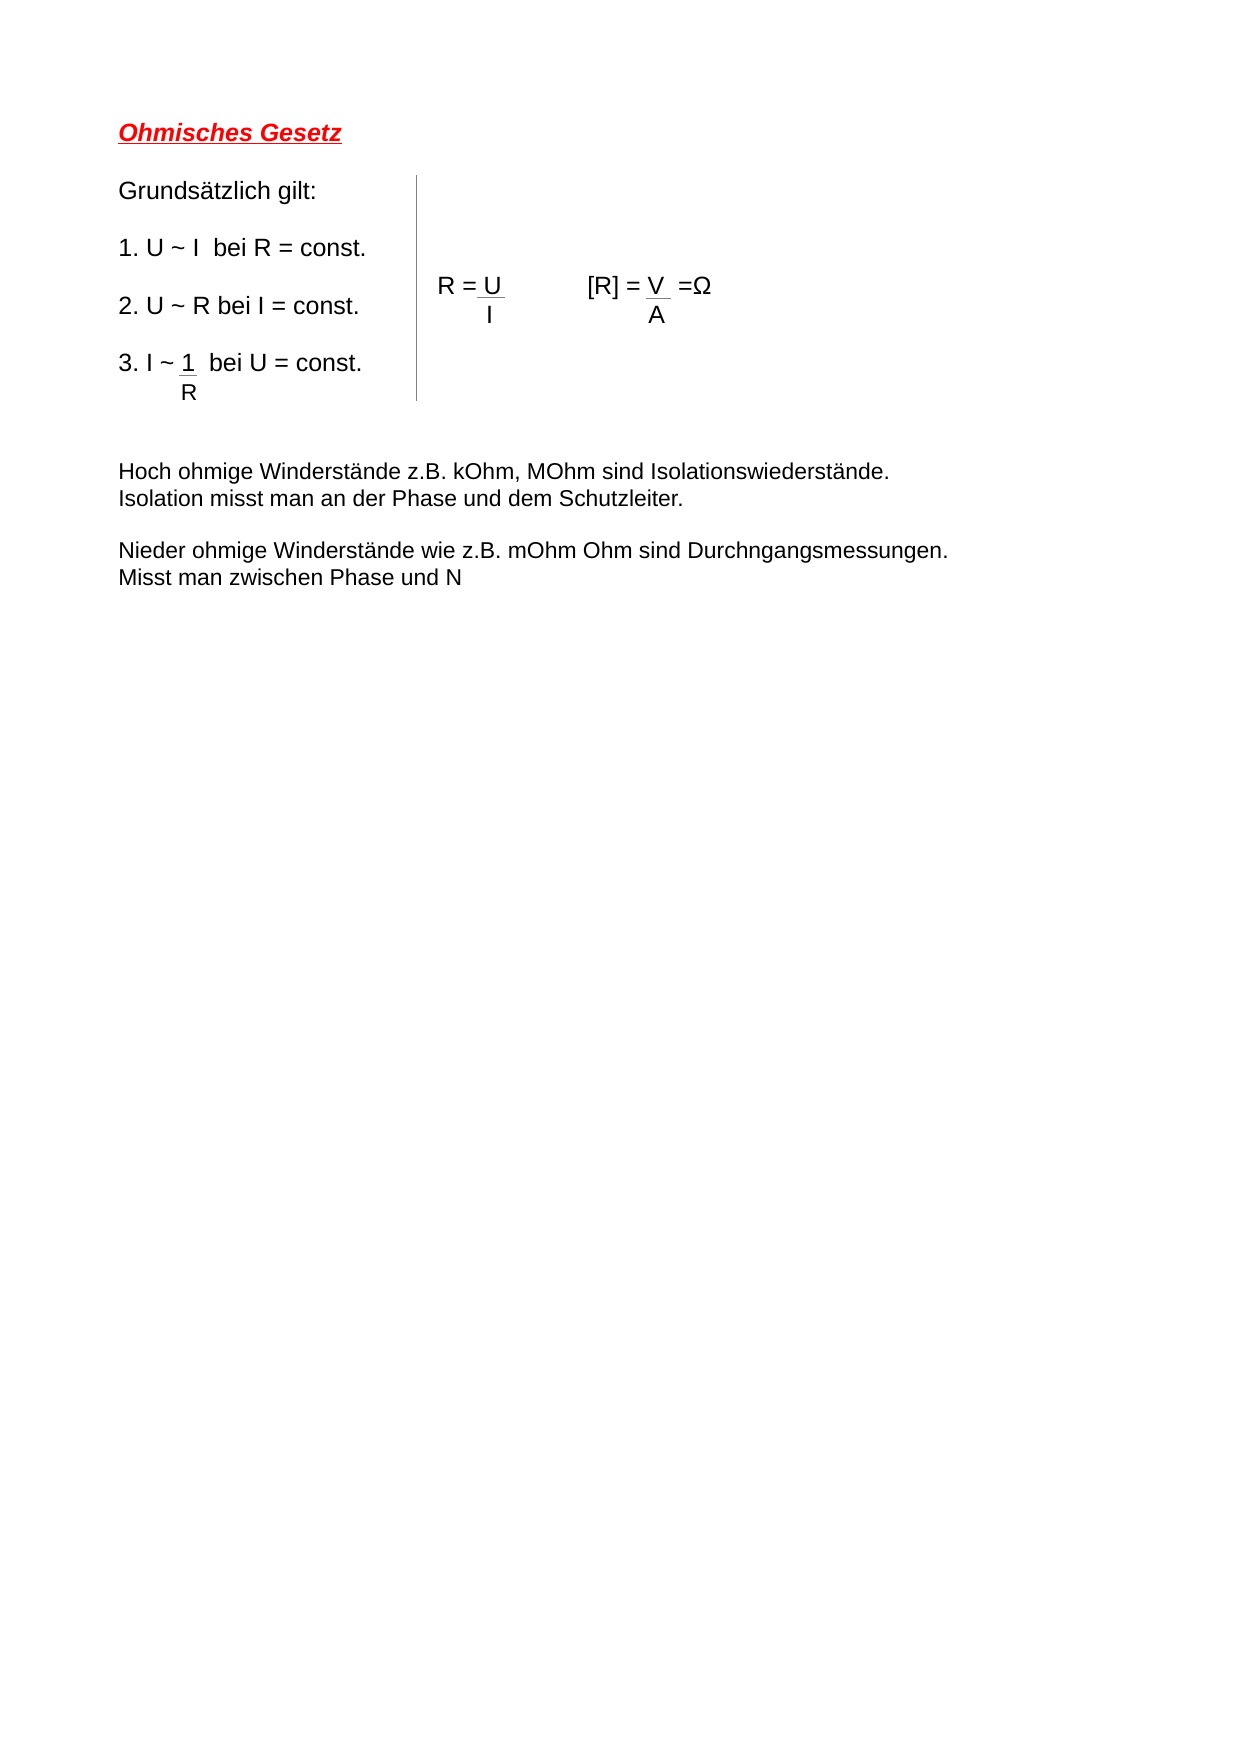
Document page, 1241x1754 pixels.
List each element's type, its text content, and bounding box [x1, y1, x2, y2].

text 3. I ~ 1 bei U = const. [118, 348, 416, 377]
text [417, 176, 1122, 204]
text Hoch ohmige Winderstände z.B. kOhm, MOhm sind Isolationswiederstände. [118, 458, 1122, 485]
text Isolation misst man an der Phase und dem Schutzleiter. [118, 485, 1122, 511]
text R [118, 377, 1122, 406]
text [417, 233, 1122, 262]
text 2. U ~ R bei I = const. [118, 291, 416, 319]
text Ohmisches Gesetz [118, 118, 1122, 147]
text 1. U ~ I bei R = const. [118, 233, 416, 262]
text [417, 348, 1122, 377]
text Nieder ohmige Winderstände wie z.B. mOhm Ohm sind Durchngangsmessungen. [118, 537, 1122, 564]
text Grundsätzlich gilt: [118, 176, 416, 204]
text Misst man zwischen Phase und N [118, 564, 1122, 590]
text 2. U ~ R bei I = const. [417, 291, 1122, 319]
